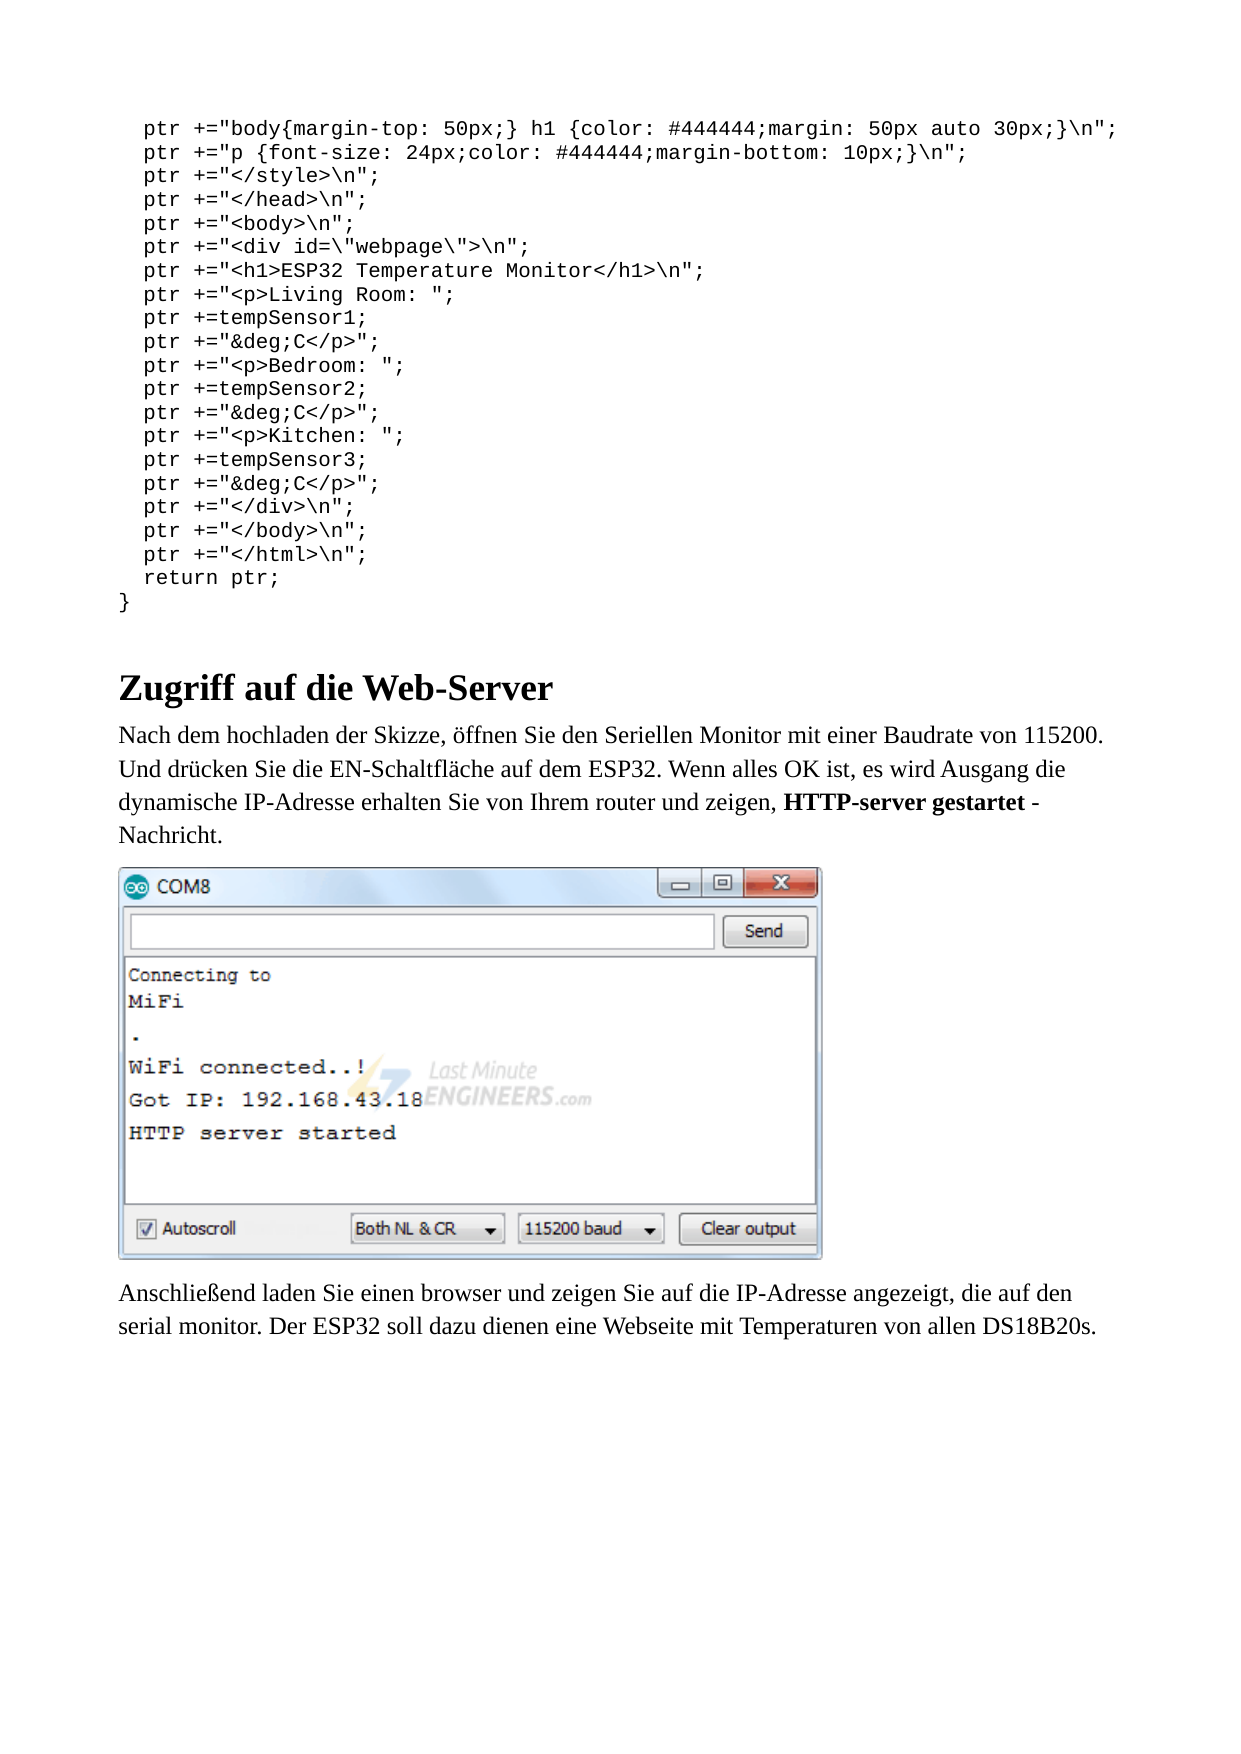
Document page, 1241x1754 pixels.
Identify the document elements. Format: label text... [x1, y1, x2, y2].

text ptr +="body{margin-top: 50px;} h1 {color: #444444;margin: 50px auto 30px;}\n"; [118, 118, 1122, 142]
text ptr +="</style>\n"; [118, 165, 1122, 189]
text ptr +="</body>\n"; [118, 520, 1122, 544]
text ptr +="&deg;C</p>"; [118, 402, 1122, 426]
text ptr +=tempSensor3; [118, 449, 1122, 473]
text ptr +="</head>\n"; [118, 189, 1122, 213]
text ptr +="&deg;C</p>"; [118, 473, 1122, 496]
text ptr +="<p>Living Room: "; [118, 284, 1122, 307]
text Nach dem hochladen der Skizze, öffnen Sie den Seriellen Monitor mit einer Baudrate von 115200. Und drücken Sie die EN-Schaltfläche auf dem ESP32. Wenn alles OK ist, es wird Ausgang die dynamische IP-Adresse erhalten Sie von Ihrem router und zeigen, HTTP-server gestartet - Nachricht. [118, 721, 1122, 848]
text ptr +=tempSensor2; [118, 378, 1122, 402]
text ptr +="&deg;C</p>"; [118, 331, 1122, 354]
text } [118, 591, 1122, 615]
text ptr +="</html>\n"; [118, 544, 1122, 567]
text ptr +=tempSensor1; [118, 307, 1122, 331]
text ptr +="<h1>ESP32 Temperature Monitor</h1>\n"; [118, 260, 1122, 284]
text ptr +="<p>Kitchen: "; [118, 426, 1122, 449]
picture [118, 867, 823, 1260]
text ptr +="p {font-size: 24px;color: #444444;margin-bottom: 10px;}\n"; [118, 142, 1122, 165]
text return ptr; [118, 567, 1122, 591]
subtitle Zugriff auf die Web-Server [118, 665, 1122, 708]
text ptr +="<body>\n"; [118, 213, 1122, 236]
text ptr +="<p>Bedroom: "; [118, 354, 1122, 378]
text ptr +="<div id=\"webpage\">\n"; [118, 236, 1122, 260]
text Anschließend laden Sie einen browser und zeigen Sie auf die IP-Adresse angezeigt, die auf den serial monitor. Der ESP32 soll dazu dienen eine Webseite mit Temperaturen von allen DS18B20s. [118, 1278, 1122, 1340]
text ptr +="</div>\n"; [118, 496, 1122, 520]
